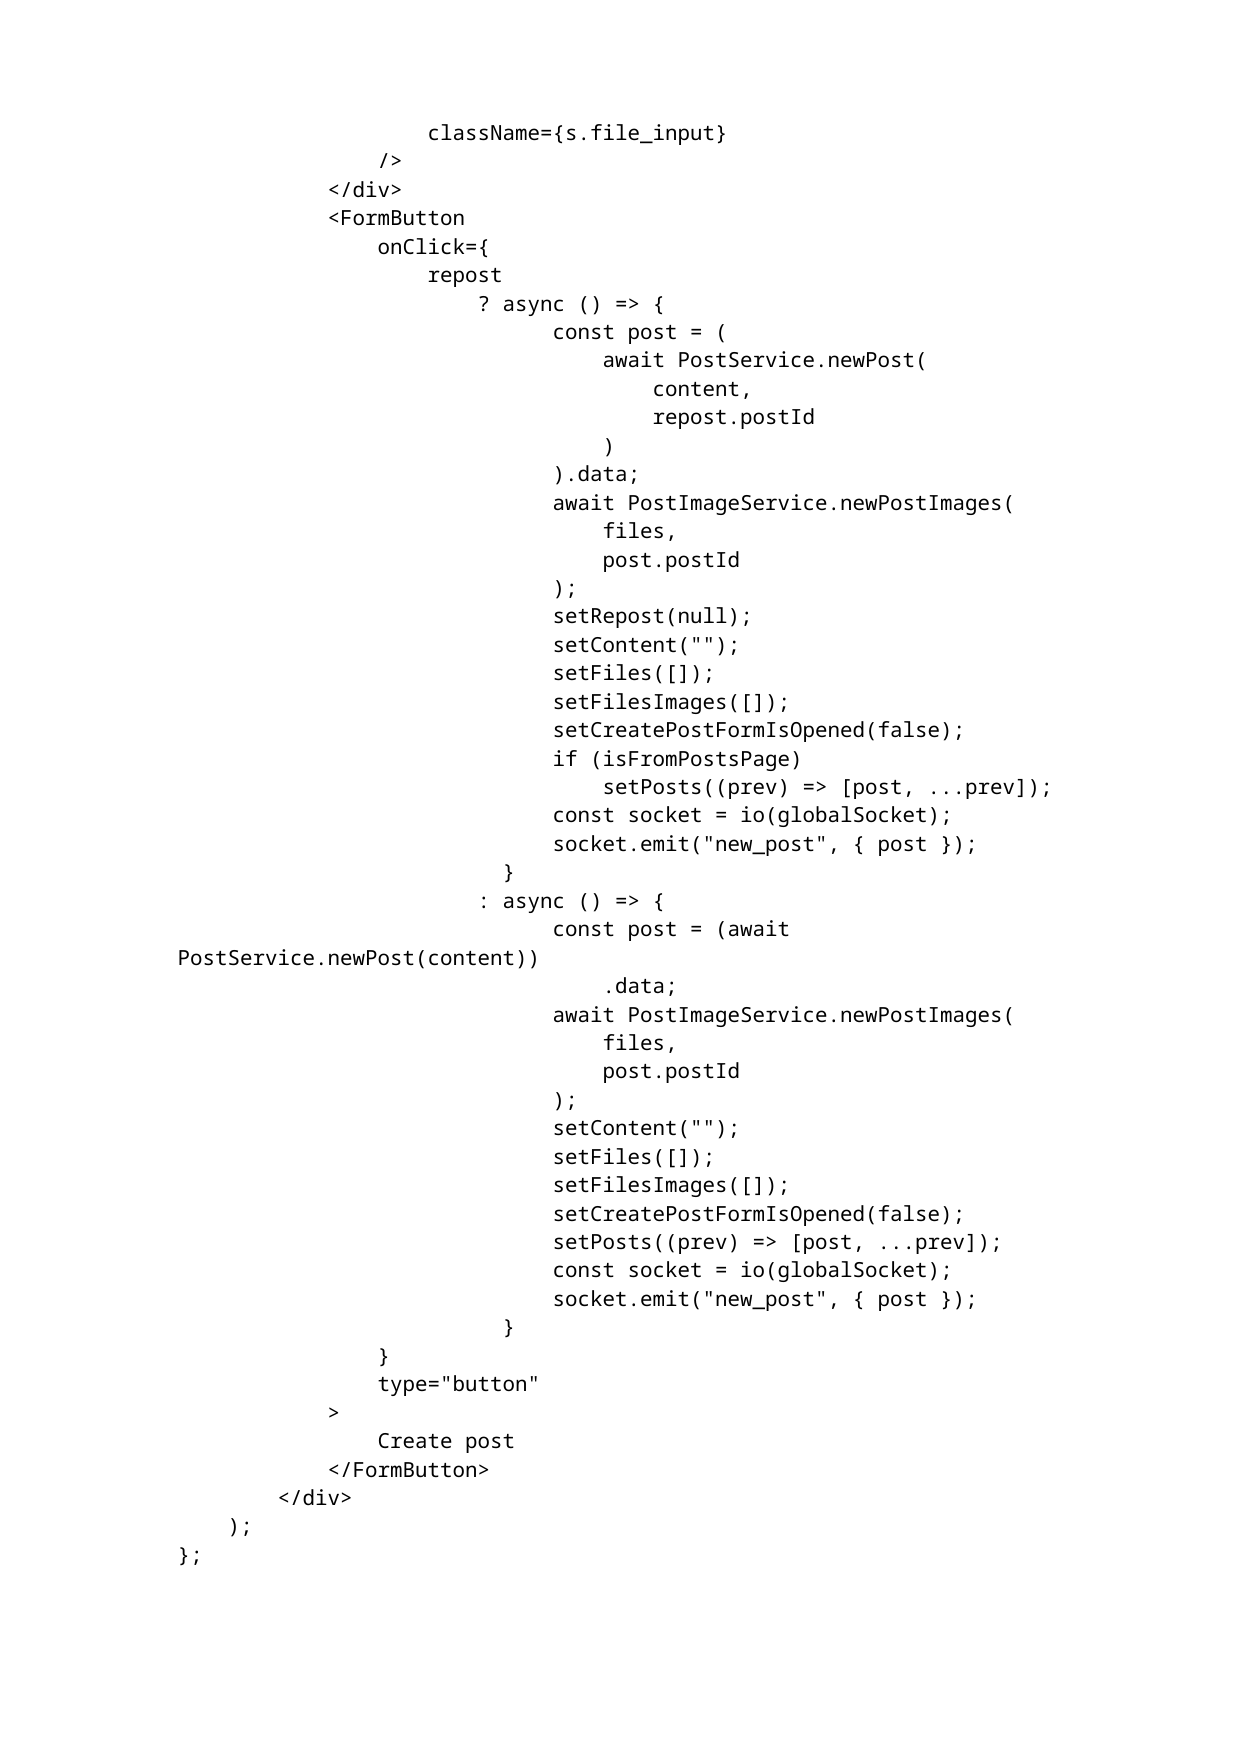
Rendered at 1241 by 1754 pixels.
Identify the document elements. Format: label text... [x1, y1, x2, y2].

text ); [177, 1085, 1152, 1113]
text ? async () => { [177, 289, 1152, 317]
text } [177, 857, 1152, 886]
text onClick={ [177, 232, 1152, 260]
text await PostService.newPost( [177, 346, 1152, 374]
text const socket = io(globalSocket); [177, 801, 1152, 829]
text ).data; [177, 459, 1152, 488]
text files, [177, 516, 1152, 545]
text }; [177, 1540, 1152, 1568]
text /> [177, 147, 1152, 175]
text setCreatePostFormIsOpened(false); [177, 1199, 1152, 1227]
text ) [177, 431, 1152, 459]
text type="button" [177, 1369, 1152, 1398]
text const post = ( [177, 317, 1152, 346]
text repost.postId [177, 402, 1152, 431]
text const post = (await PostService.newPost(content)) [177, 914, 1152, 971]
text post.postId [177, 1057, 1152, 1085]
text const socket = io(globalSocket); [177, 1256, 1152, 1284]
text setFiles([]); [177, 658, 1152, 687]
text repost [177, 260, 1152, 289]
text setFiles([]); [177, 1142, 1152, 1170]
text await PostImageService.newPostImages( [177, 488, 1152, 516]
text setRepost(null); [177, 602, 1152, 630]
text <FormButton [177, 203, 1152, 232]
text } [177, 1341, 1152, 1369]
text : async () => { [177, 886, 1152, 914]
text setFilesImages([]); [177, 1170, 1152, 1199]
text await PostImageService.newPostImages( [177, 1000, 1152, 1028]
text setContent(""); [177, 1113, 1152, 1142]
text ); [177, 1512, 1152, 1540]
text </FormButton> [177, 1455, 1152, 1483]
text .data; [177, 971, 1152, 1000]
text setCreatePostFormIsOpened(false); [177, 715, 1152, 744]
text </div> [177, 175, 1152, 203]
text setContent(""); [177, 630, 1152, 658]
text socket.emit("new_post", { post }); [177, 1284, 1152, 1312]
text files, [177, 1028, 1152, 1057]
text post.postId [177, 545, 1152, 573]
text setPosts((prev) => [post, ...prev]); [177, 772, 1152, 801]
text </div> [177, 1483, 1152, 1512]
text } [177, 1312, 1152, 1341]
text setPosts((prev) => [post, ...prev]); [177, 1227, 1152, 1256]
text content, [177, 374, 1152, 402]
text socket.emit("new_post", { post }); [177, 829, 1152, 857]
text ); [177, 573, 1152, 602]
text className={s.file_input} [177, 118, 1152, 147]
text setFilesImages([]); [177, 687, 1152, 715]
text > [177, 1398, 1152, 1426]
text Create post [177, 1426, 1152, 1455]
text if (isFromPostsPage) [177, 744, 1152, 772]
